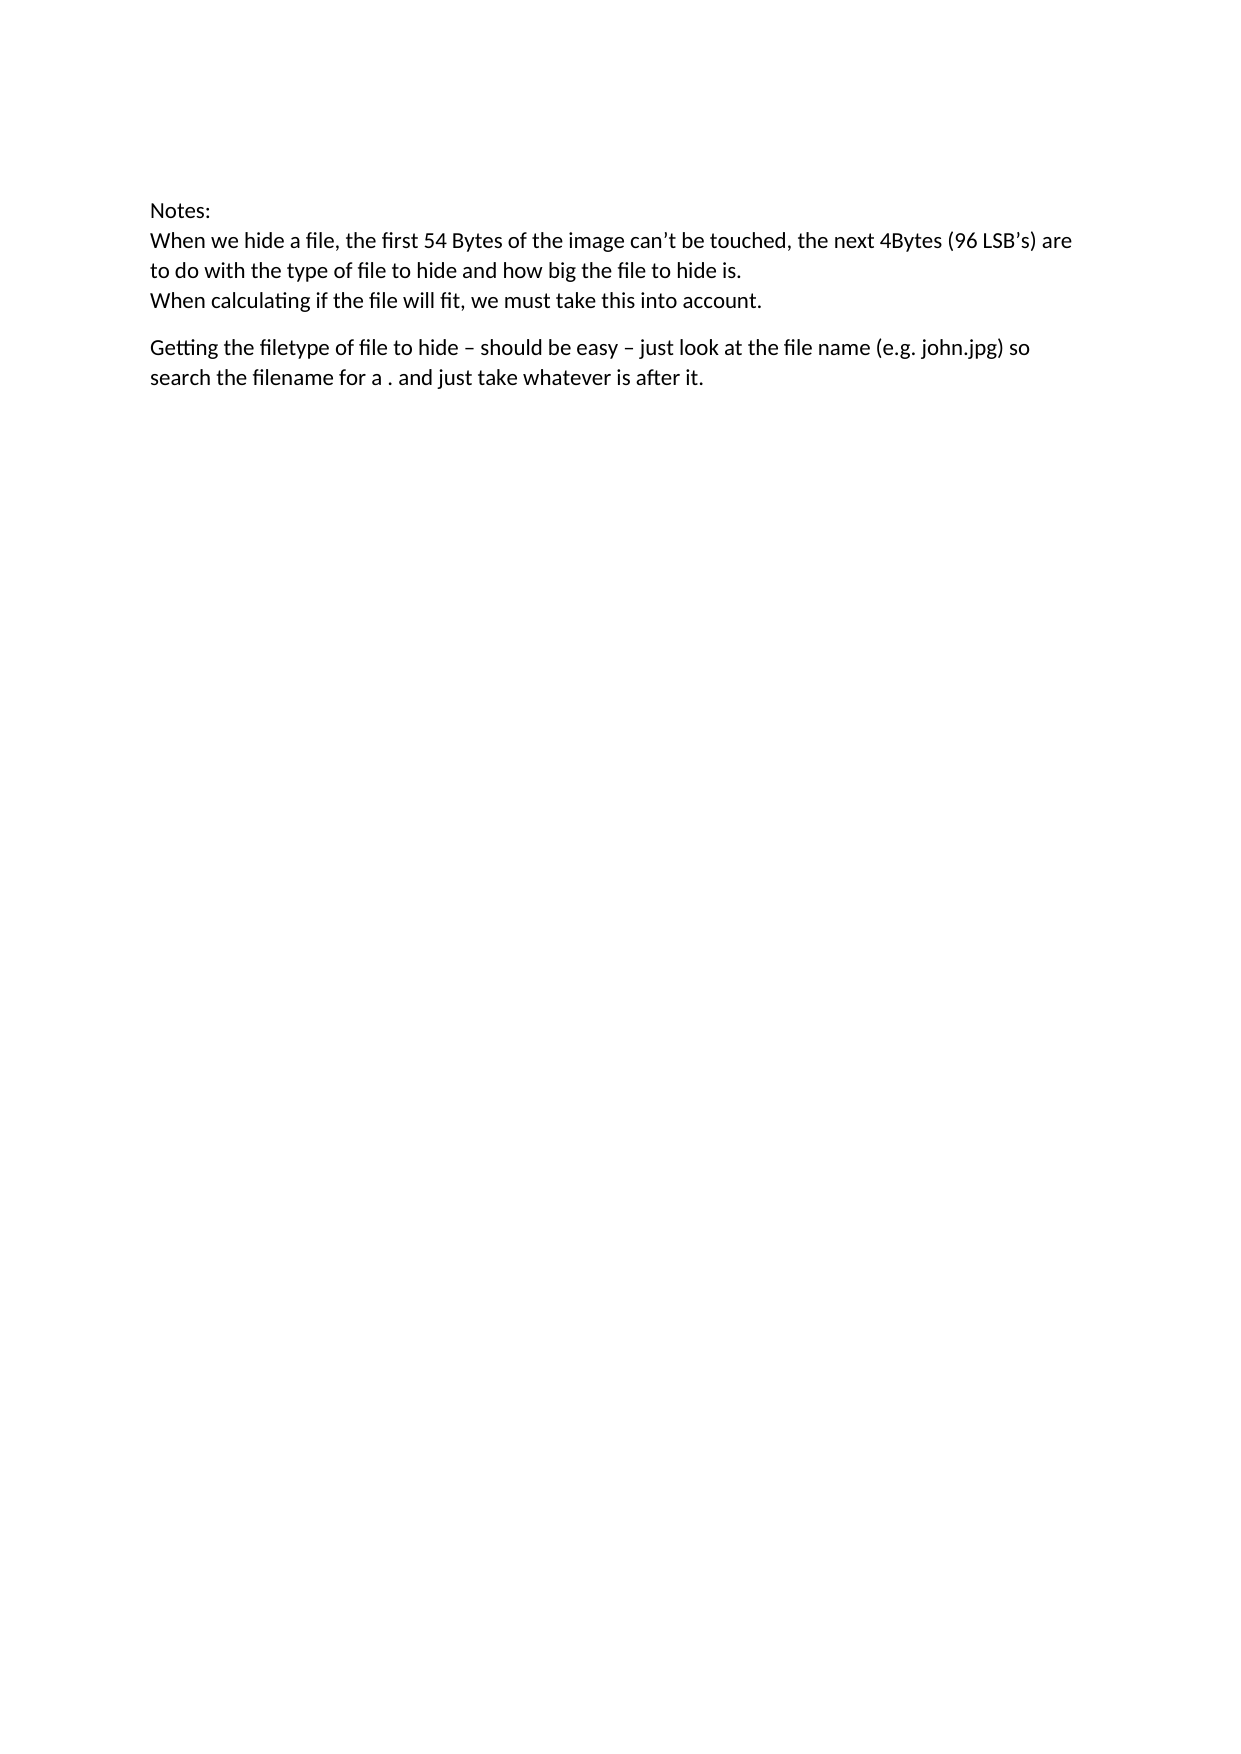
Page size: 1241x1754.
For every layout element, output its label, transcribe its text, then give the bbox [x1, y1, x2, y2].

text Getting the filetype of file to hide – should be easy – just look at the file name (e.g. john.jpg) so search the filename for a . and just take whatever is after it. [150, 333, 1090, 391]
text Notes: When we hide a file, the first 54 Bytes of the image can’t be touched, the next 4Bytes (96 LSB’s) are to do with the type of file to hide and how big the file to hide is. When calculating if the file will fit, we must take this into account. [150, 197, 1090, 314]
